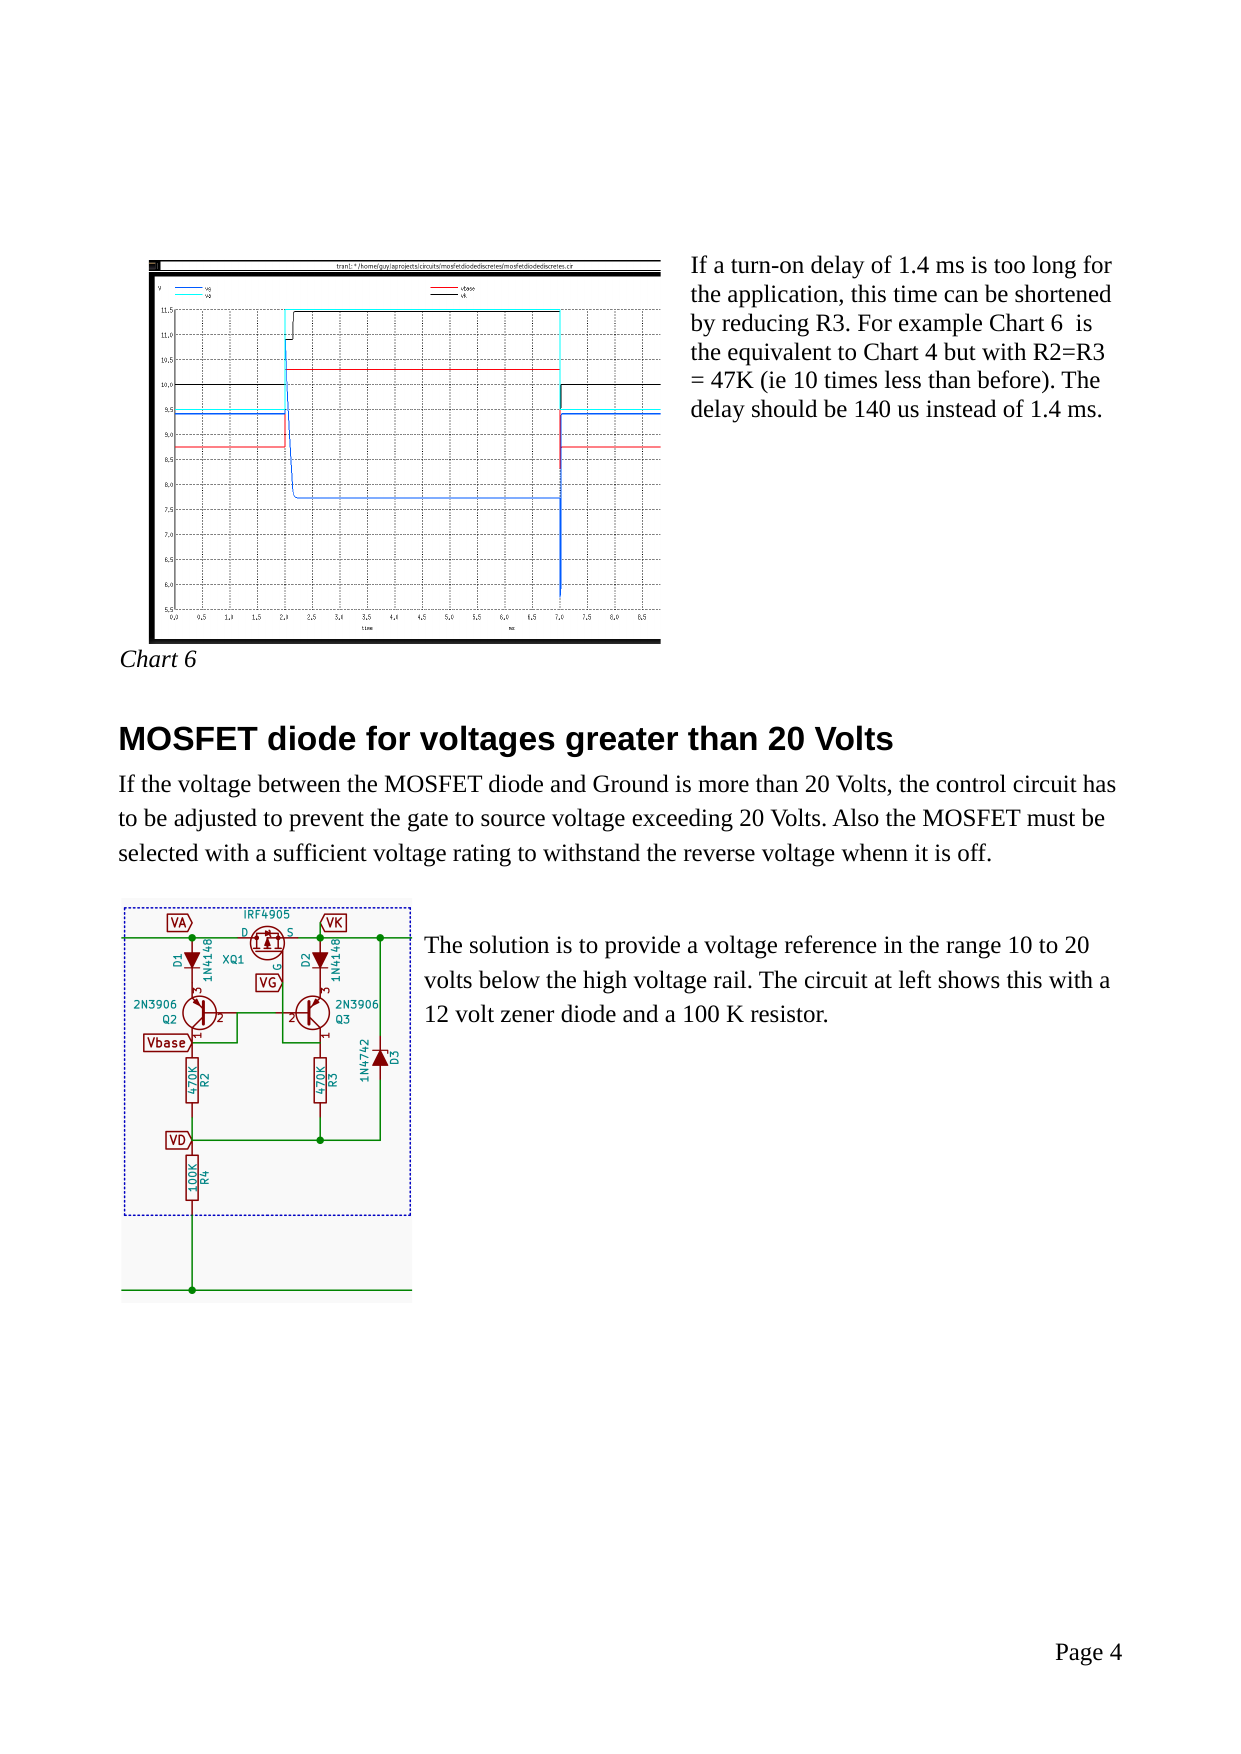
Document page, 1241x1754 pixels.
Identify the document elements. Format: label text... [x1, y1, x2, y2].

text If the voltage between the MOSFET diode and Ground is more than 20 Volts, the control circuit has to be adjusted to prevent the gate to source voltage exceeding 20 Volts. Also the MOSFET must be selected with a sufficient voltage rating to withstand the reverse voltage whenn it is off. [118, 769, 1122, 867]
text Chart 6 [119, 272, 690, 673]
text The solution is to provide a voltage reference in the range 10 to 20 volts below the high voltage rail. The circuit at left shows this with a 12 volt zener diode and a 100 K resistor. [413, 930, 1122, 1028]
picture [121, 898, 413, 1303]
subtitle MOSFET diode for voltages greater than 20 Volts [118, 718, 1122, 757]
picture [148, 259, 661, 644]
text If a turn-on delay of 1.4 ms is too long for the application, this time can be shortened by reducing R3. For example Chart 6 is the equivalent to Chart 4 but with R2=R3 = 47K (ie 10 times less than before). The delay should be 140 us instead of 1.4 ms. [118, 251, 1122, 423]
